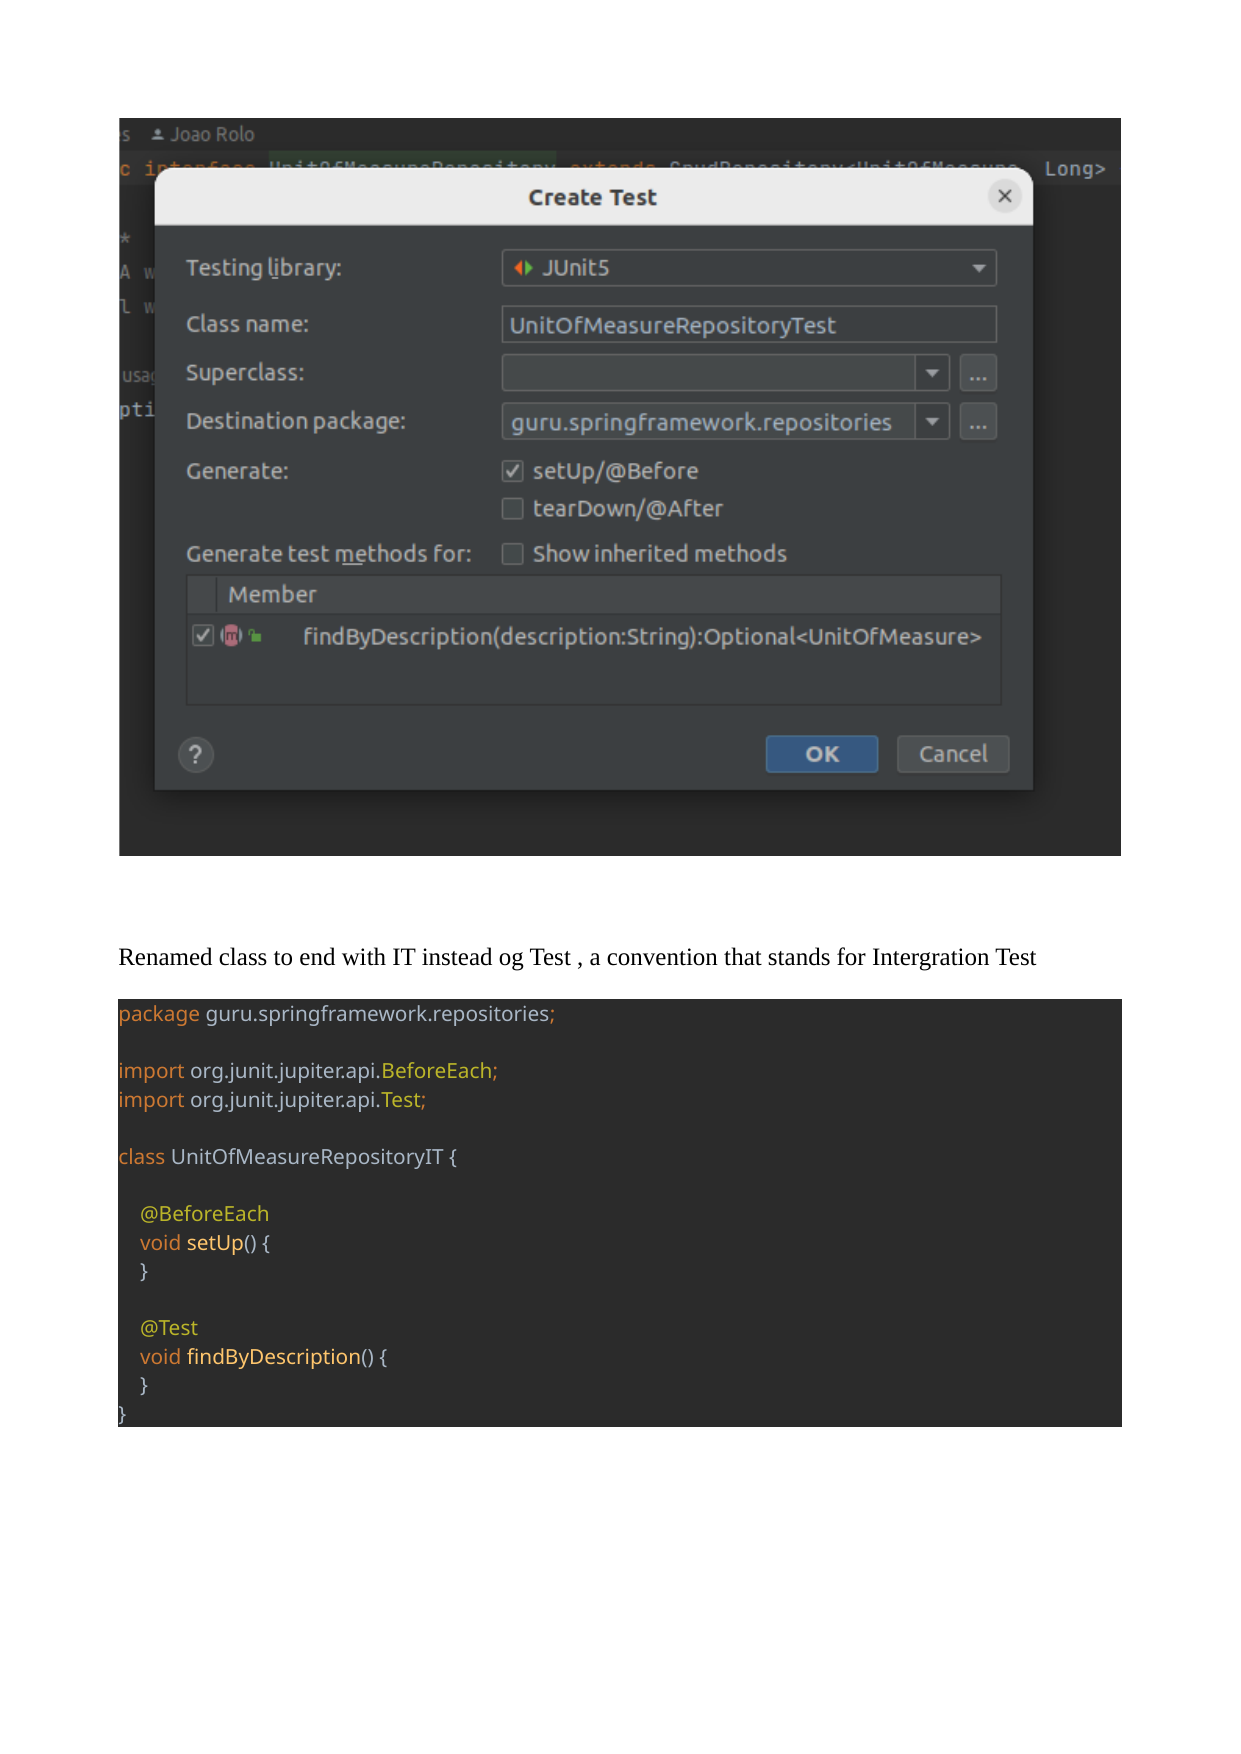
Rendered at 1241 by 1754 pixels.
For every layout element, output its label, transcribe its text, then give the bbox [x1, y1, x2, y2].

text Renamed class to end with IT instead og Test , a convention that stands for Intergration Test [118, 942, 1122, 971]
picture [119, 118, 1121, 856]
text package guru.springframework.repositories; import org.junit.jupiter.api.BeforeEach; import org.junit.jupiter.api.Test; class UnitOfMeasureRepositoryIT { @BeforeEach void setUp() { } @Test void findByDescription() { } } [118, 999, 1122, 1427]
